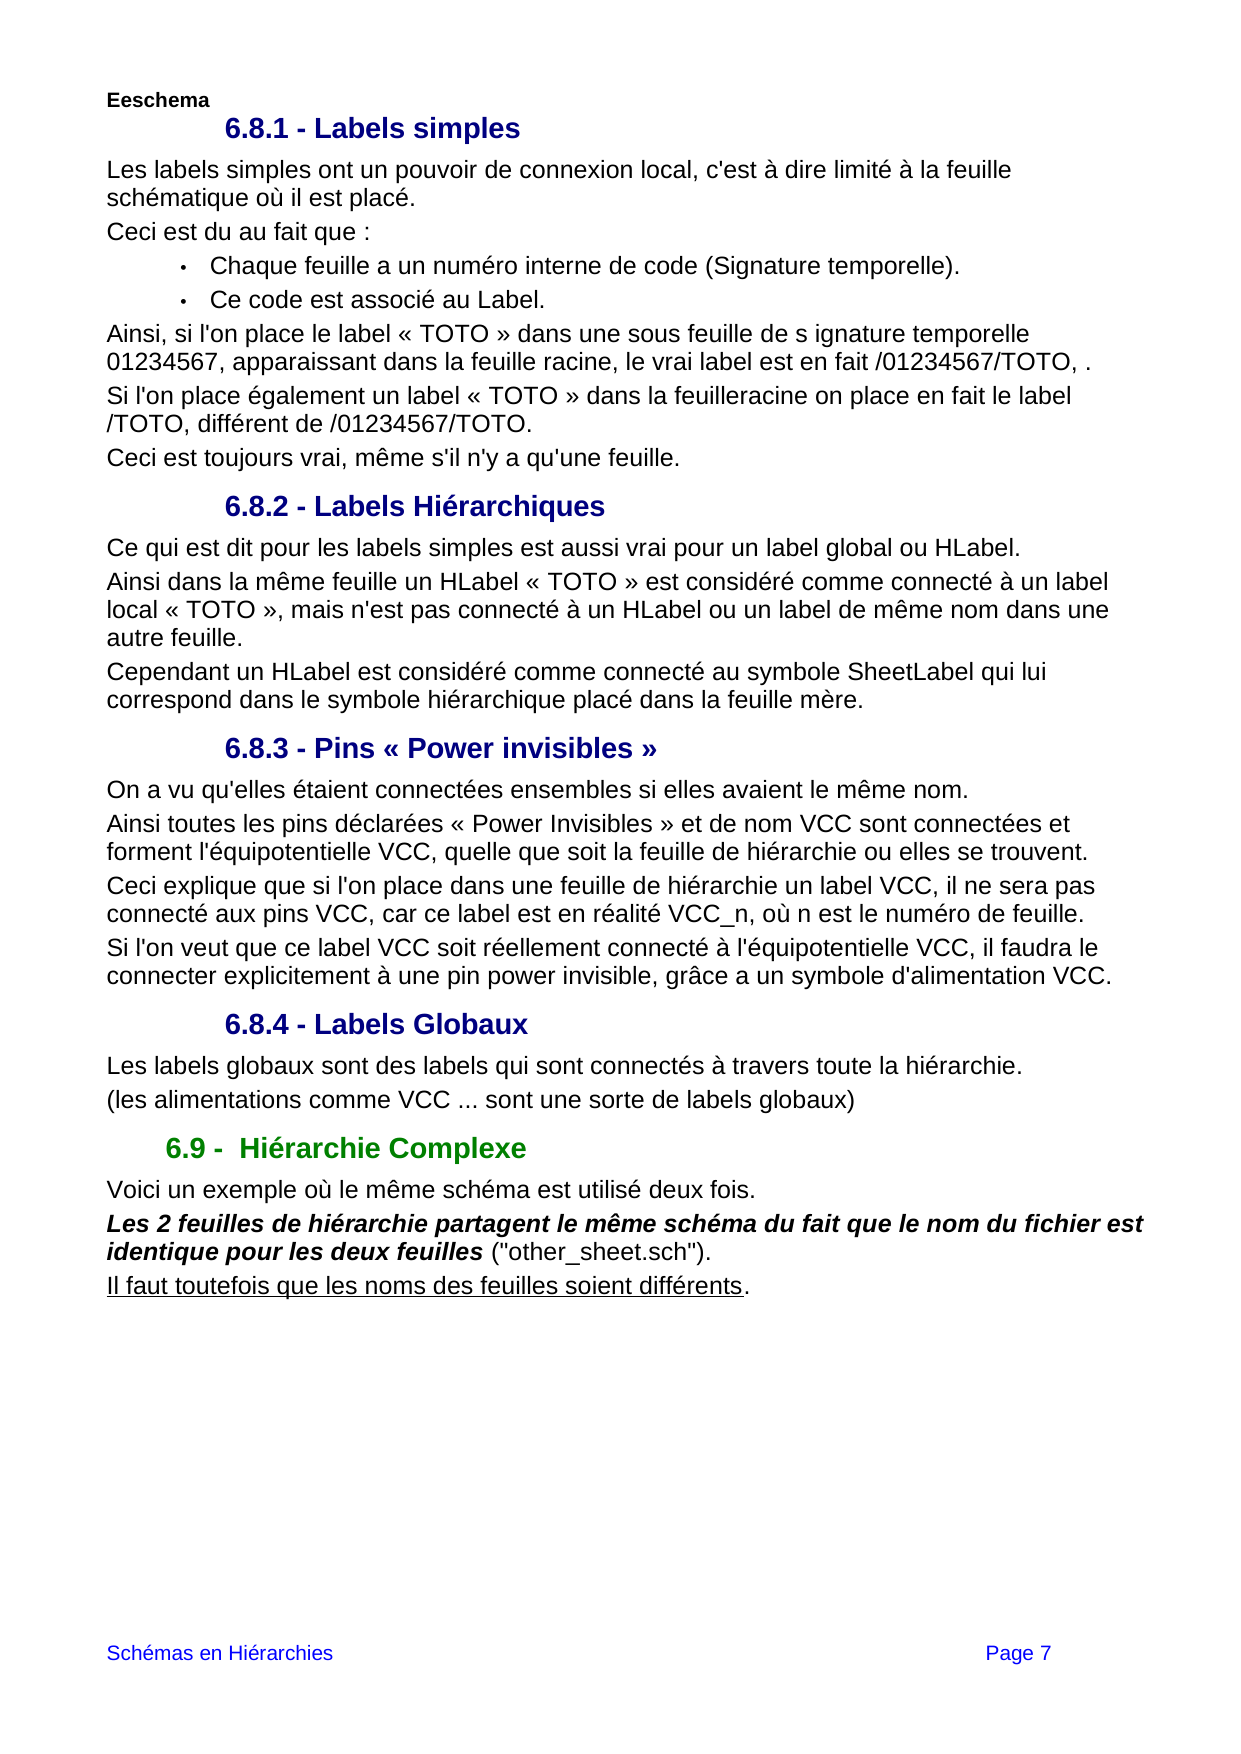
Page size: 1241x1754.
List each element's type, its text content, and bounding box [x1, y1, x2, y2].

subtitle Labels simples [224, 112, 1151, 144]
text Les 2 feuilles de hiérarchie partagent le même schéma du fait que le nom du fichier est identique pour les deux feuilles ("other_sheet.sch"). [106, 1210, 1151, 1266]
text Ceci est du au fait que : [106, 218, 1151, 246]
text Ceci est toujours vrai, même s'il n'y a qu'une feuille. [106, 444, 1151, 472]
text Voici un exemple où le même schéma est utilisé deux fois. [106, 1176, 1151, 1204]
text On a vu qu'elles étaient connectées ensembles si elles avaient le même nom. [106, 776, 1151, 804]
text (les alimentations comme VCC ... sont une sorte de labels globaux) [106, 1086, 1151, 1114]
text Ainsi dans la même feuille un HLabel « TOTO » est considéré comme connecté à un label local « TOTO », mais n'est pas connecté à un HLabel ou un label de même nom dans une autre feuille. [106, 568, 1151, 652]
text Cependant un HLabel est considéré comme connecté au symbole SheetLabel qui lui correspond dans le symbole hiérarchique placé dans la feuille mère. [106, 658, 1151, 714]
text Si l'on place également un label « TOTO » dans la feuilleracine on place en fait le label /TOTO, différent de /01234567/TOTO. [106, 382, 1151, 438]
text Ceci explique que si l'on place dans une feuille de hiérarchie un label VCC, il ne sera pas connecté aux pins VCC, car ce label est en réalité VCC_n, où n est le numéro de feuille. [106, 872, 1151, 928]
text Ainsi, si l'on place le label « TOTO » dans une sous feuille de s ignature temporelle 01234567, apparaissant dans la feuille racine, le vrai label est en fait /01234567/TOTO, . [106, 320, 1151, 376]
text Il faut toutefois que les noms des feuilles soient différents. [106, 1272, 1151, 1300]
text Les labels simples ont un pouvoir de connexion local, c'est à dire limité à la feuille schématique où il est placé. [106, 156, 1151, 212]
text Si l'on veut que ce label VCC soit réellement connecté à l'équipotentielle VCC, il faudra le connecter explicitement à une pin power invisible, grâce a un symbole d'alimentation VCC. [106, 934, 1151, 990]
text Ainsi toutes les pins déclarées « Power Invisibles » et de nom VCC sont connectées et forment l'équipotentielle VCC, quelle que soit la feuille de hiérarchie ou elles se trouvent. [106, 810, 1151, 866]
subtitle Labels Hiérarchiques [224, 490, 1151, 522]
subtitle Pins « Power invisibles » [224, 732, 1151, 764]
subtitle Labels Globaux [224, 1008, 1151, 1040]
list Chaque feuille a un numéro interne de code (Signature temporelle). [180, 252, 1151, 280]
list Ce code est associé au Label. [180, 286, 1151, 314]
text Les labels globaux sont des labels qui sont connectés à travers toute la hiérarchie. [106, 1052, 1151, 1080]
text Ce qui est dit pour les labels simples est aussi vrai pour un label global ou HLabel. [106, 534, 1151, 562]
subtitle Hiérarchie Complexe [92, 1132, 1151, 1164]
